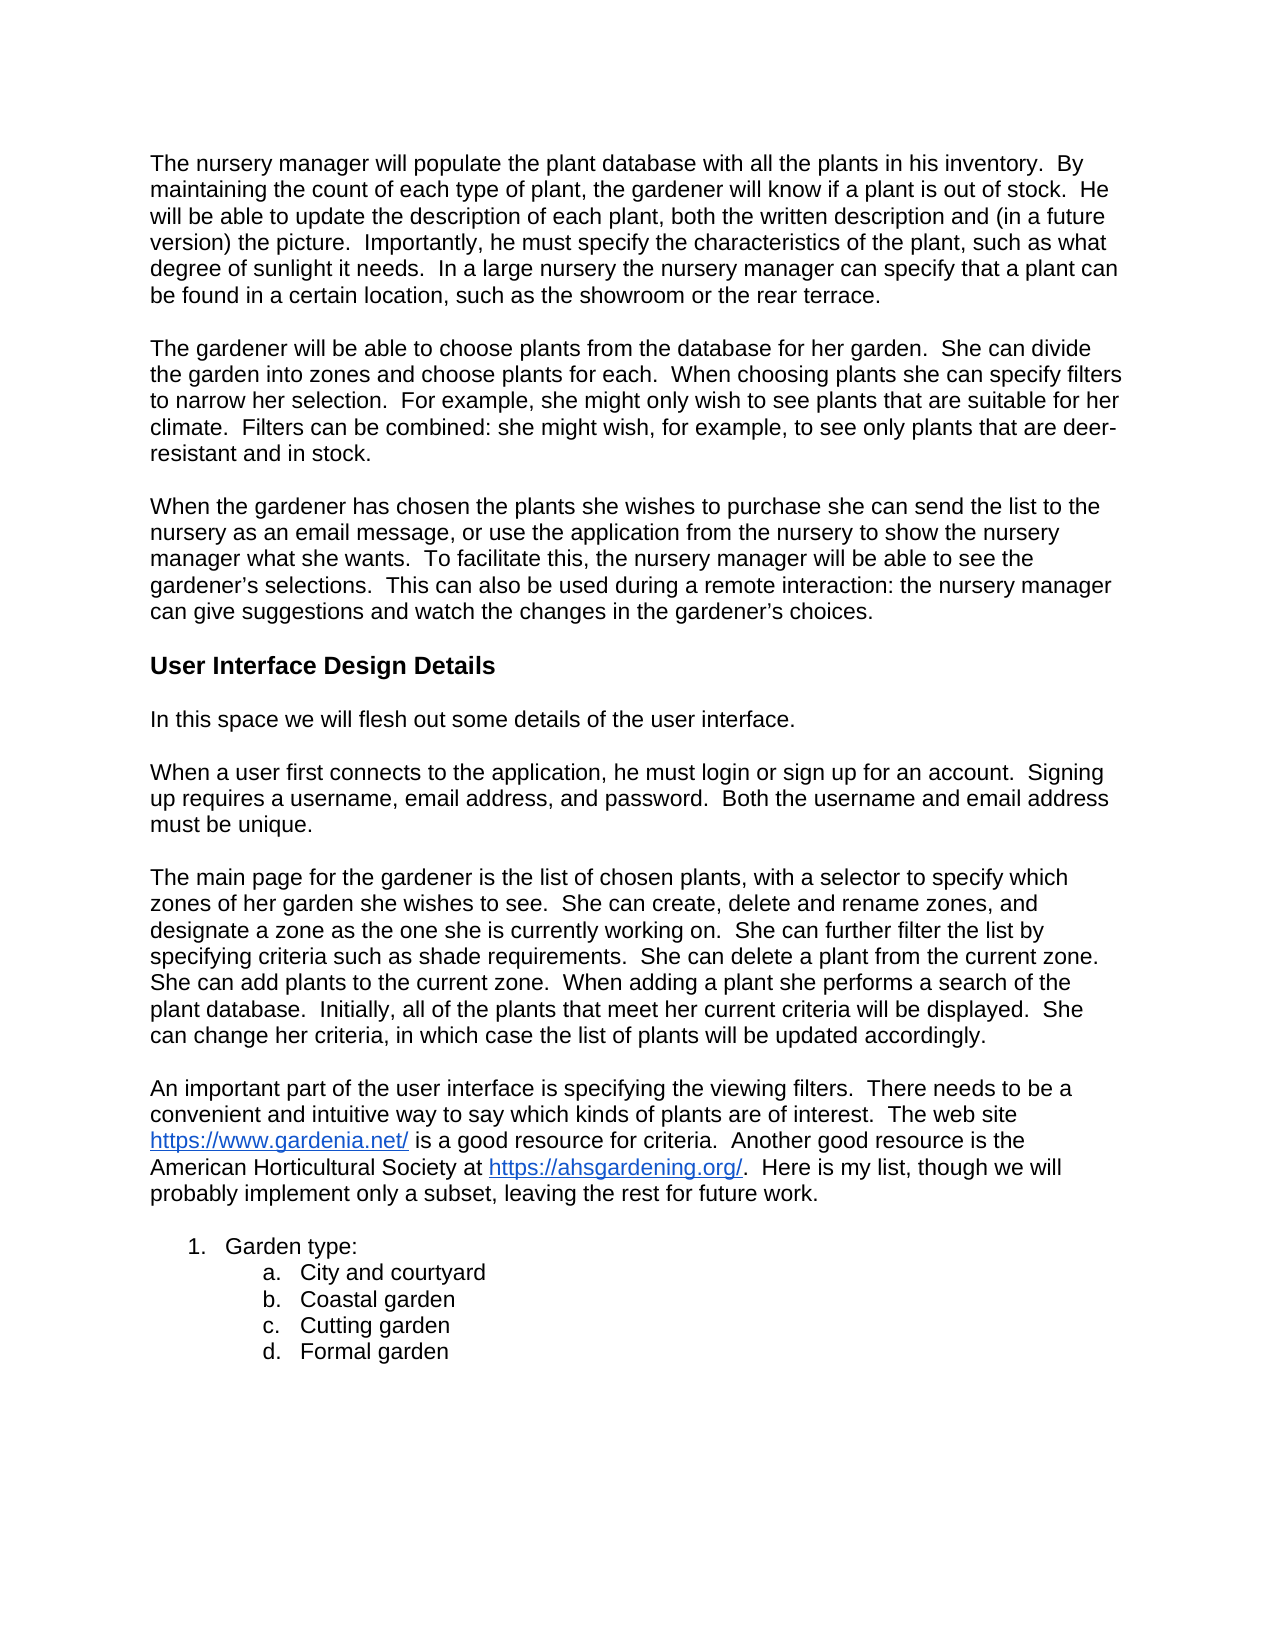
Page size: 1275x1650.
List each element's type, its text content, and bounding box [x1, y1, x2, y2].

text User Interface Design Details [150, 651, 1125, 679]
text The main page for the gardener is the list of chosen plants, with a selector to specify which zones of her garden she wishes to see. She can create, delete and rename zones, and designate a zone as the one she is currently working on. She can further filter the list by specifying criteria such as shade requirements. She can delete a plant from the current zone. She can add plants to the current zone. When adding a plant she performs a search of the plant database. Initially, all of the plants that meet her current criteria will be displayed. She can change her criteria, in which case the list of plants will be updated accordingly. [150, 864, 1125, 1048]
list Garden type: [187, 1233, 1125, 1259]
text When a user first connects to the application, he must login or sign up for an account. Signing up requires a username, email address, and password. Both the username and email address must be unique. [150, 758, 1125, 838]
list City and courtyard [262, 1259, 1125, 1286]
text An important part of the user interface is specifying the viewing filters. There needs to be a convenient and intuitive way to say which kinds of plants are of interest. The web site https://www.gardenia.net/ is a good resource for criteria. Another good resource is the American Horticultural Society at https://ahsgardening.org/. Here is my list, though we will probably implement only a subset, leaving the rest for future work. [150, 1075, 1125, 1207]
text The nursery manager will populate the plant database with all the plants in his inventory. By maintaining the count of each type of plant, the gardener will know if a plant is out of stock. He will be able to update the description of each plant, both the written description and (in a future version) the picture. Importantly, he must specify the characteristics of the plant, such as what degree of sunlight it needs. In a large nursery the nursery manager can specify that a plant can be found in a certain location, such as the showroom or the rear terrace. [150, 150, 1125, 308]
list Coastal garden [262, 1286, 1125, 1312]
text The gardener will be able to choose plants from the database for her garden. She can divide the garden into zones and choose plants for each. When choosing plants she can specify filters to narrow her selection. For example, she might only wish to see plants that are suitable for her climate. Filters can be combined: she might wish, for example, to see only plants that are deer-resistant and in stock. [150, 334, 1125, 466]
text In this space we will flesh out some details of the user interface. [150, 706, 1125, 732]
text When the gardener has chosen the plants she wishes to purchase she can send the list to the nursery as an email message, or use the application from the nursery to show the nursery manager what she wants. To facilitate this, the nursery manager will be able to see the gardener’s selections. This can also be used during a remote interaction: the nursery manager can give suggestions and watch the changes in the gardener’s choices. [150, 493, 1125, 624]
list Cutting garden [262, 1312, 1125, 1338]
list Formal garden [262, 1338, 1125, 1365]
